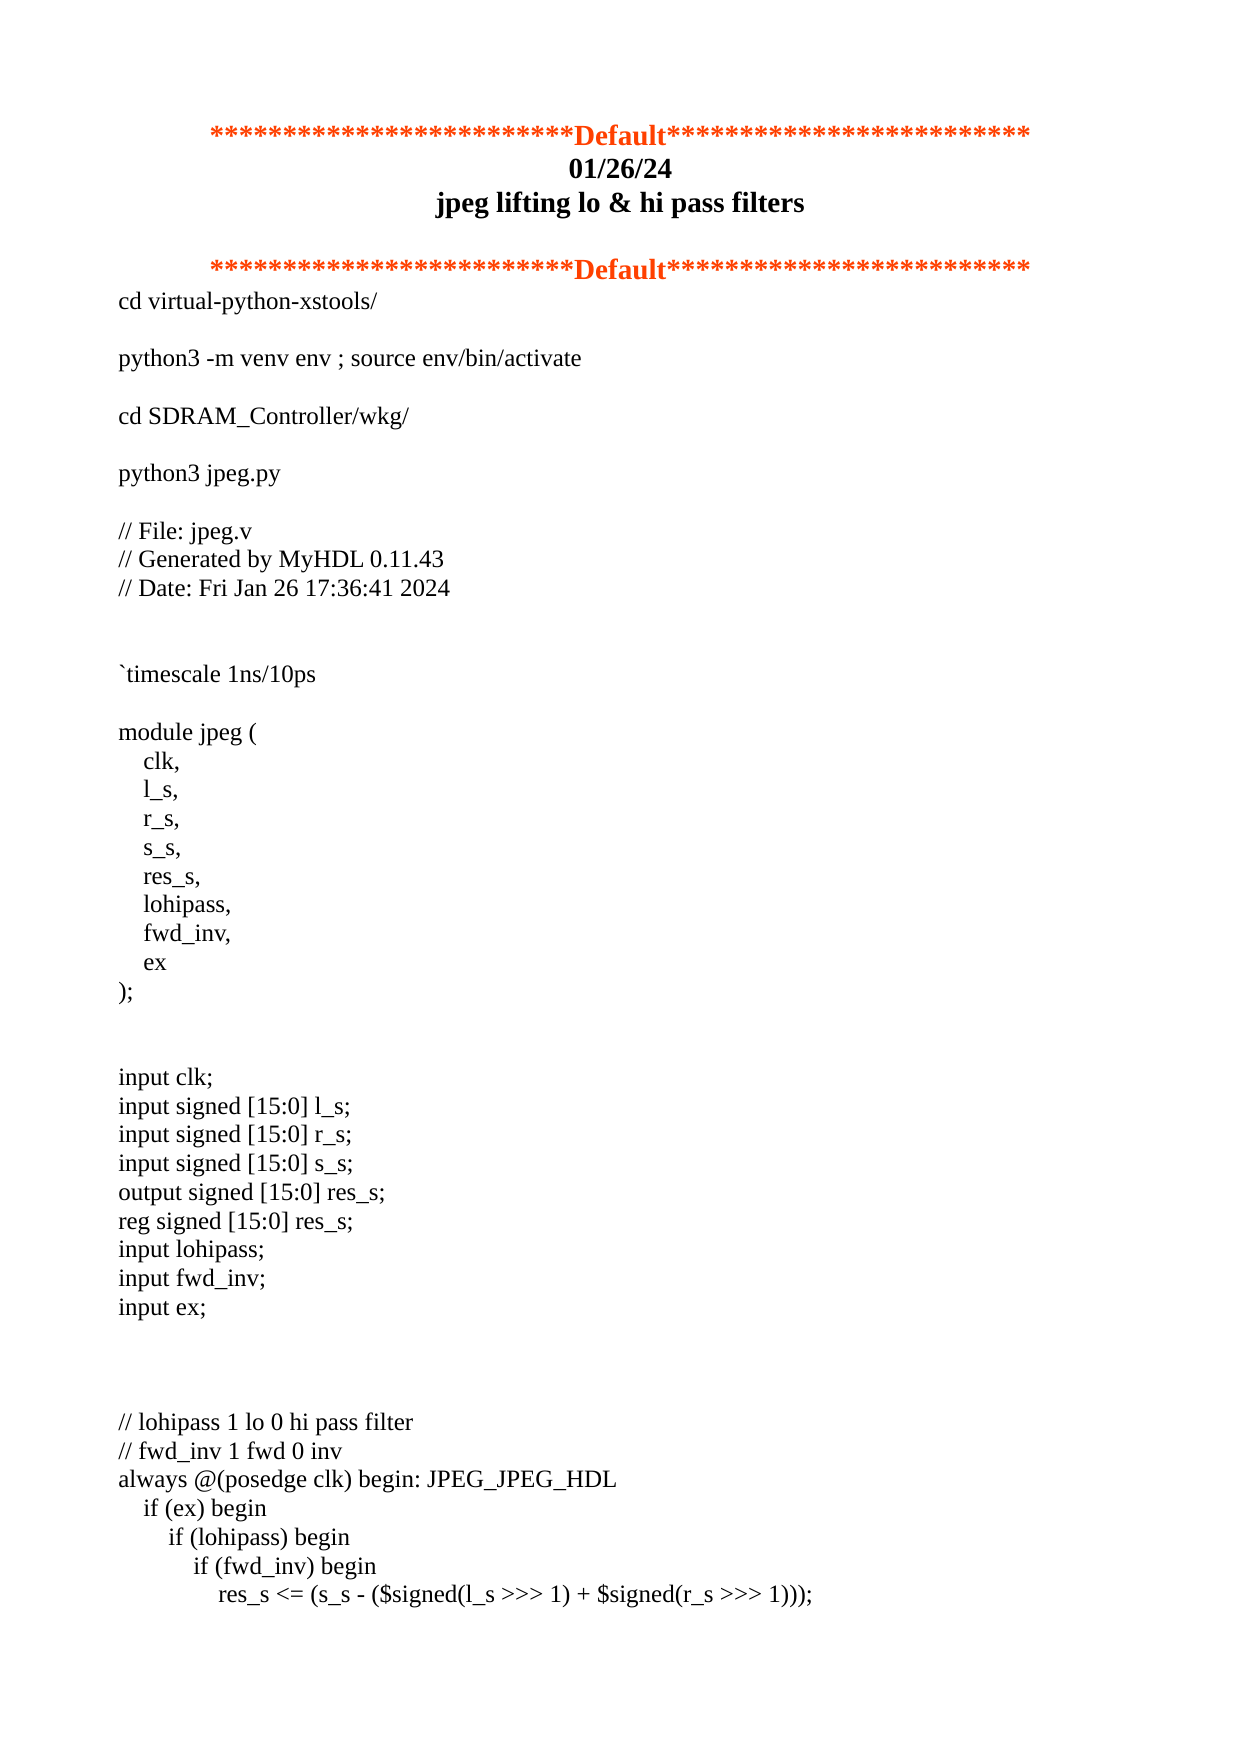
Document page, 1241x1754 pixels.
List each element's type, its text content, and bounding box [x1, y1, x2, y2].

text cd SDRAM_Controller/wkg/ [118, 401, 1122, 429]
text if (fwd_inv) begin [118, 1551, 1122, 1579]
text if (ex) begin [118, 1493, 1122, 1522]
text input fwd_inv; [118, 1263, 1122, 1292]
text // Date: Fri Jan 26 17:36:41 2024 [118, 573, 1122, 602]
text if (lohipass) begin [118, 1522, 1122, 1551]
text ); [118, 976, 1122, 1004]
text input signed [15:0] s_s; [118, 1148, 1122, 1177]
text 01/26/24 [118, 152, 1122, 185]
text l_s, [118, 774, 1122, 803]
text s_s, [118, 832, 1122, 861]
text input clk; [118, 1062, 1122, 1091]
text ex [118, 947, 1122, 976]
text clk, [118, 746, 1122, 774]
text fwd_inv, [118, 918, 1122, 947]
text always @(posedge clk) begin: JPEG_JPEG_HDL [118, 1464, 1122, 1493]
text input ex; [118, 1292, 1122, 1321]
text // Generated by MyHDL 0.11.43 [118, 544, 1122, 573]
text input lohipass; [118, 1234, 1122, 1263]
text module jpeg ( [118, 717, 1122, 746]
text cd virtual-python-xstools/ [118, 286, 1122, 314]
text // lohipass 1 lo 0 hi pass filter [118, 1407, 1122, 1436]
text *************************Default************************* [118, 252, 1122, 286]
text `timescale 1ns/10ps [118, 659, 1122, 688]
text output signed [15:0] res_s; [118, 1177, 1122, 1206]
text python3 jpeg.py [118, 458, 1122, 487]
text res_s <= (s_s - ($signed(l_s >>> 1) + $signed(r_s >>> 1))); [118, 1579, 1122, 1608]
text res_s, [118, 861, 1122, 889]
text // fwd_inv 1 fwd 0 inv [118, 1436, 1122, 1464]
text jpeg lifting lo & hi pass filters [118, 185, 1122, 219]
text reg signed [15:0] res_s; [118, 1206, 1122, 1234]
text // File: jpeg.v [118, 516, 1122, 544]
text lohipass, [118, 889, 1122, 918]
text python3 -m venv env ; source env/bin/activate [118, 343, 1122, 372]
text input signed [15:0] l_s; [118, 1091, 1122, 1119]
text *************************Default************************* [118, 118, 1122, 152]
text input signed [15:0] r_s; [118, 1119, 1122, 1148]
text r_s, [118, 803, 1122, 832]
